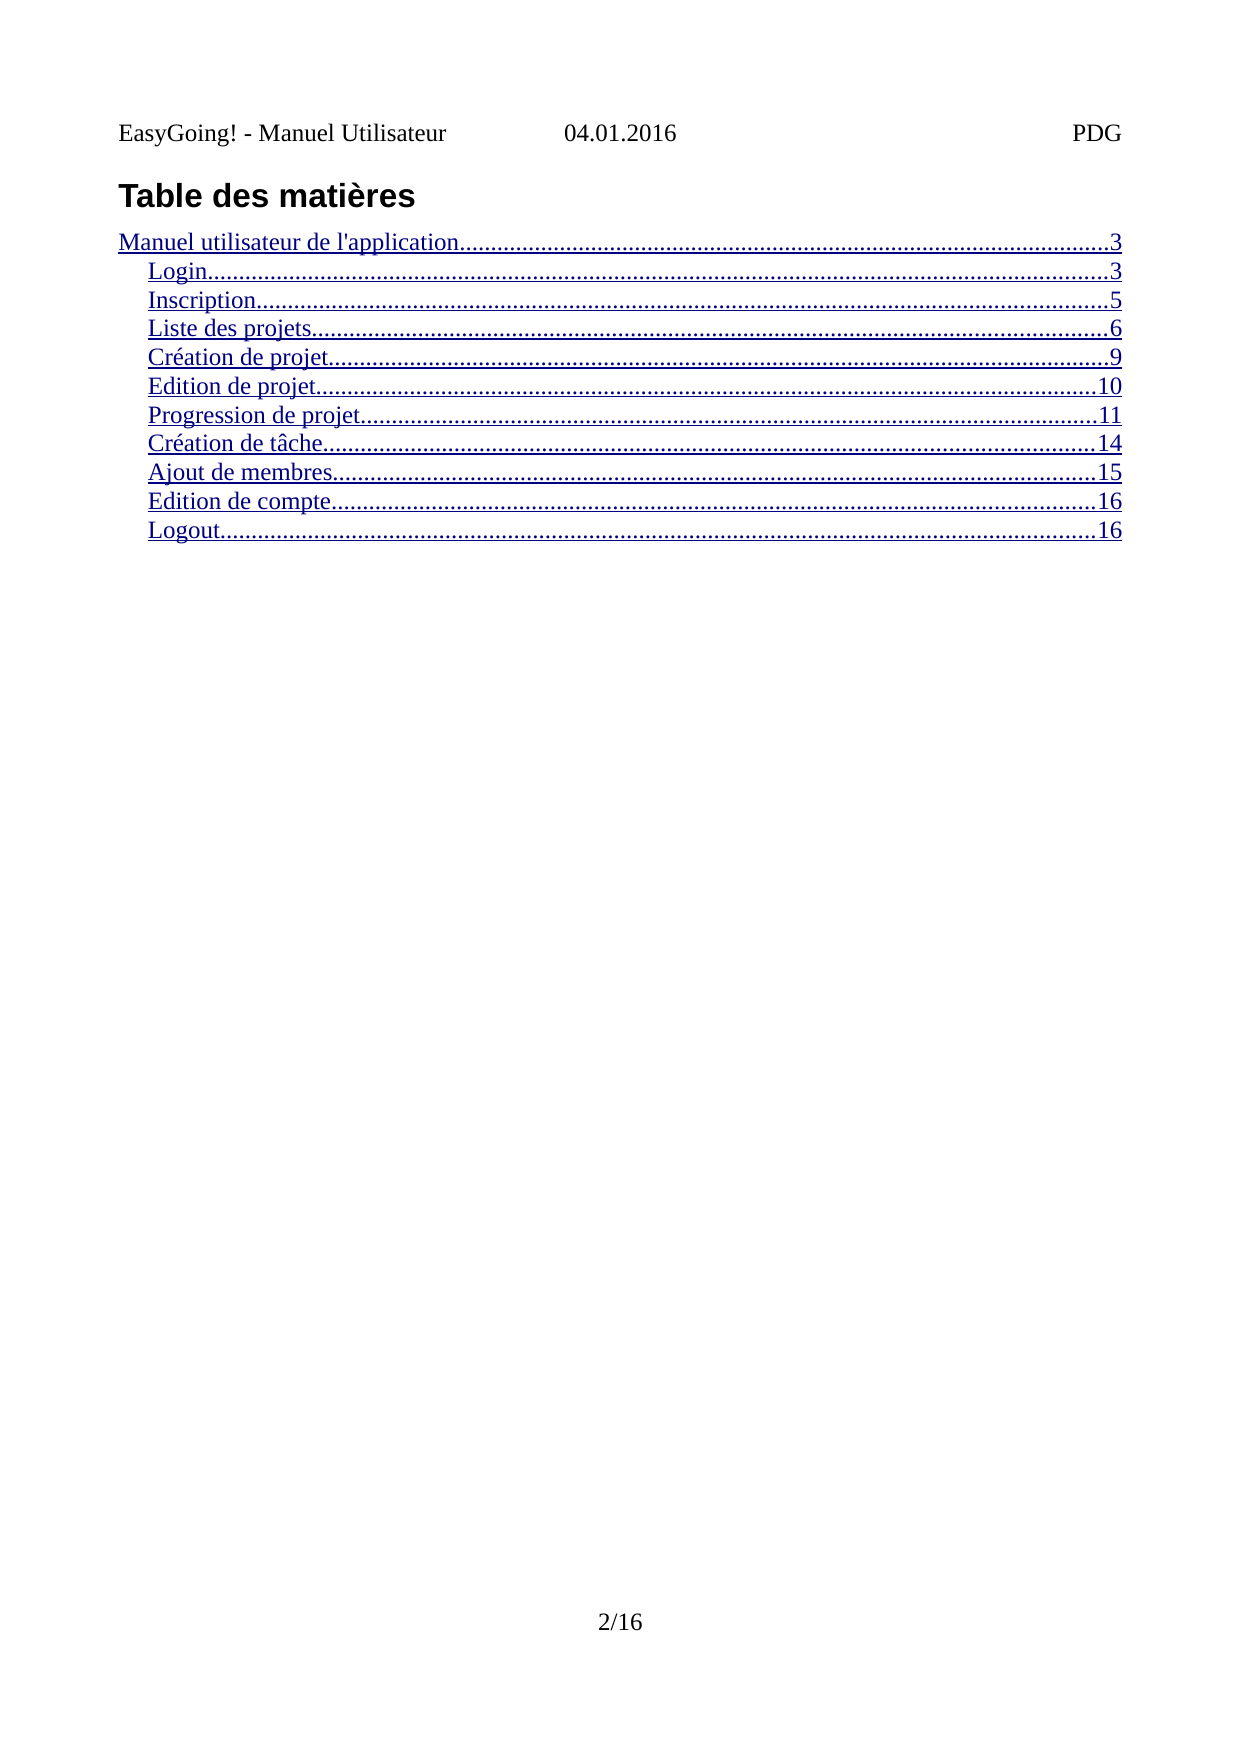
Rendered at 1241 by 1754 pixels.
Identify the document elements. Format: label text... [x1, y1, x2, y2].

text Progression de projet 11 [148, 400, 1122, 425]
text Login 3 [148, 256, 1122, 281]
text Edition de projet 10 [148, 371, 1122, 396]
text Création de projet 9 [148, 342, 1122, 367]
text Liste des projets 6 [148, 313, 1122, 338]
text Création de tâche 14 [148, 428, 1122, 453]
text Inscription 5 [148, 285, 1122, 310]
text Ajout de membres 15 [148, 457, 1122, 482]
subtitle Table des matières [118, 176, 1122, 215]
text Manuel utilisateur de l'application 3 [118, 227, 1122, 252]
text Logout 16 [148, 515, 1122, 540]
text Edition de compte 16 [148, 486, 1122, 511]
